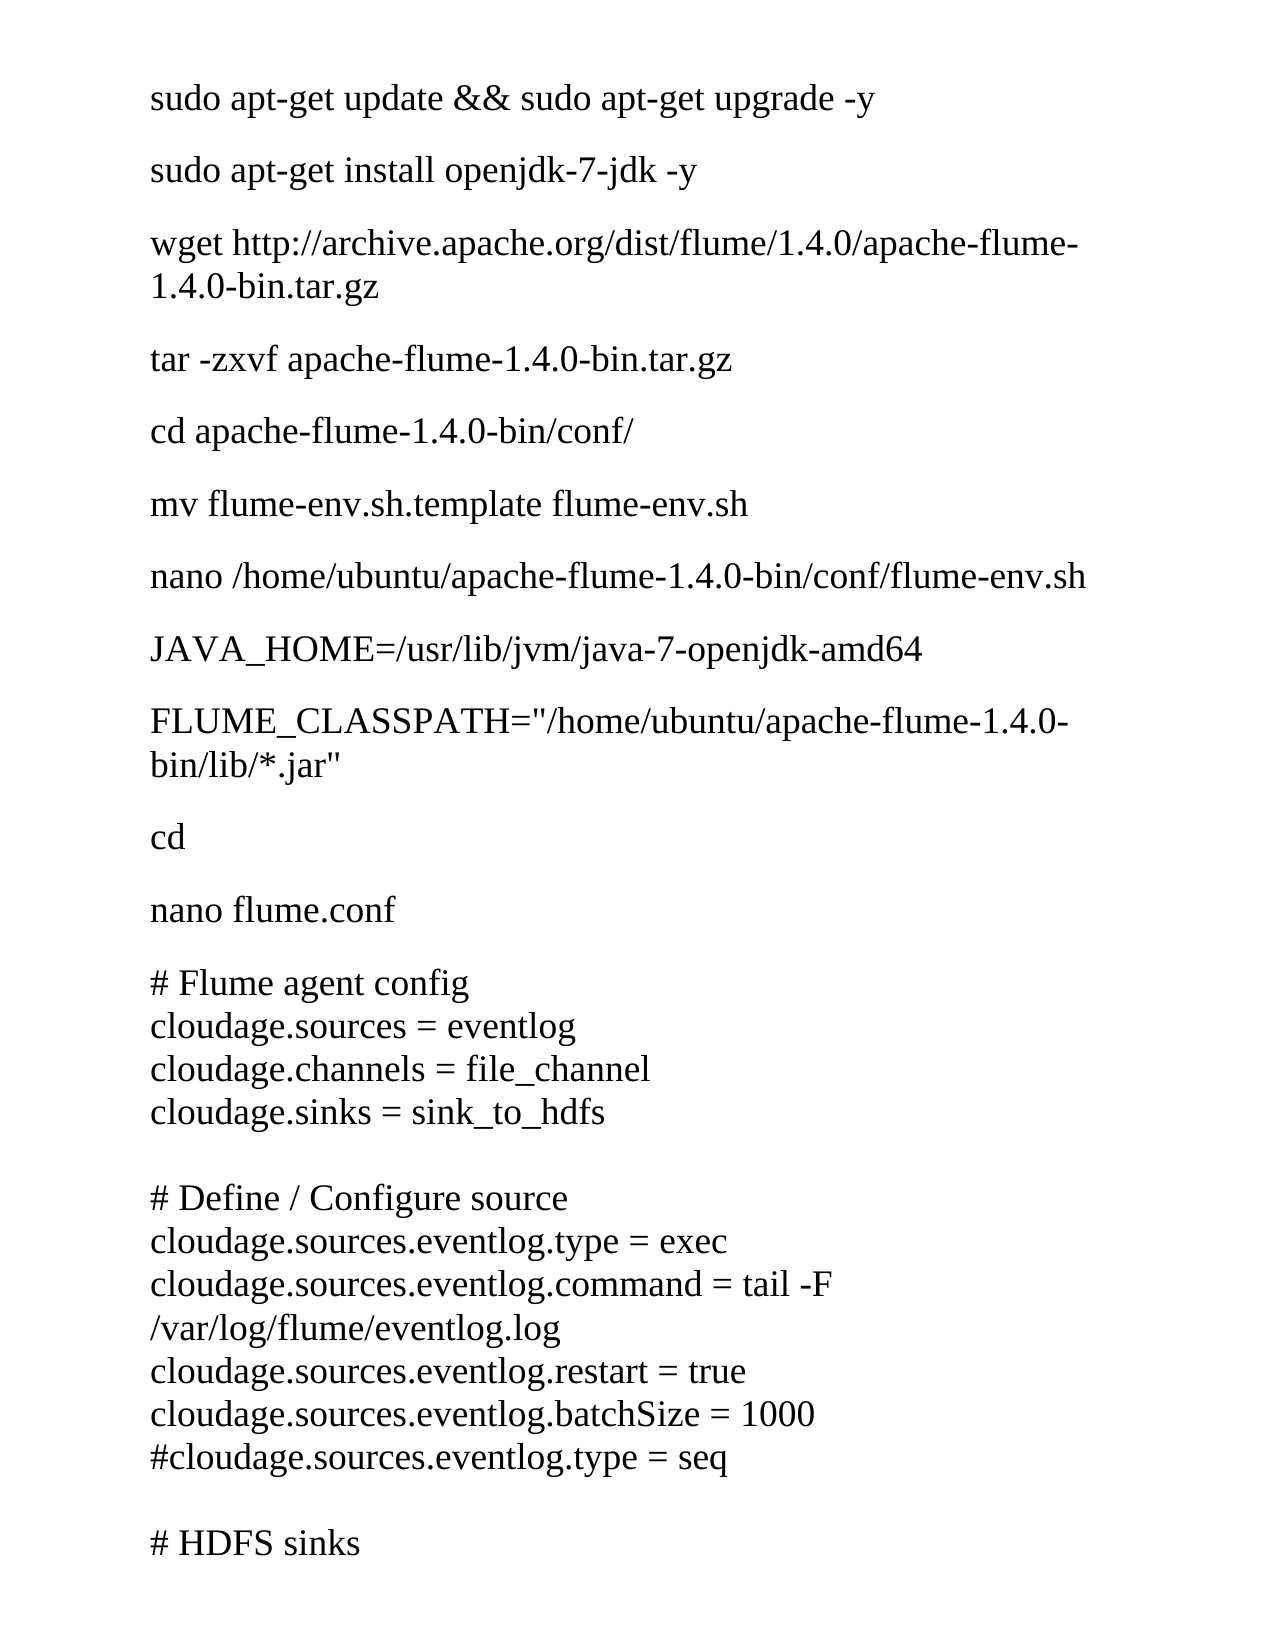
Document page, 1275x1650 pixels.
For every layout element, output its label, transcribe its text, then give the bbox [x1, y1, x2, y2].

text mv flume-env.sh.template flume-env.sh [150, 481, 1125, 524]
text cloudage.sources.eventlog.restart = true [150, 1348, 1125, 1391]
text nano flume.conf [150, 887, 1125, 930]
text sudo apt-get install openjdk-7-jdk -y [150, 148, 1125, 191]
text # HDFS sinks [150, 1521, 1125, 1564]
text cloudage.sources.eventlog.command = tail -F /var/log/flume/eventlog.log [150, 1262, 1125, 1348]
text cd apache-flume-1.4.0-bin/conf/ [150, 408, 1125, 452]
text cloudage.sources.eventlog.batchSize = 1000 [150, 1391, 1125, 1434]
text sudo apt-get update && sudo apt-get upgrade -y [150, 75, 1125, 118]
text cloudage.sources.eventlog.type = exec [150, 1219, 1125, 1262]
text FLUME_CLASSPATH="/home/ubuntu/apache-flume-1.4.0-bin/lib/*.jar" [150, 699, 1125, 785]
text cloudage.sources = eventlog [150, 1003, 1125, 1046]
text nano /home/ubuntu/apache-flume-1.4.0-bin/conf/flume-env.sh [150, 554, 1125, 597]
text # Flume agent config [150, 960, 1125, 1003]
text JAVA_HOME=/usr/lib/jvm/java-7-openjdk-amd64 [150, 626, 1125, 669]
text cd [150, 815, 1125, 858]
text cloudage.sinks = sink_to_hdfs [150, 1089, 1125, 1132]
text # Define / Configure source [150, 1176, 1125, 1219]
text #cloudage.sources.eventlog.type = seq [150, 1434, 1125, 1477]
text tar -zxvf apache-flume-1.4.0-bin.tar.gz [150, 336, 1125, 379]
text wget http://archive.apache.org/dist/flume/1.4.0/apache-flume-1.4.0-bin.tar.gz [150, 220, 1125, 306]
text cloudage.channels = file_channel [150, 1046, 1125, 1089]
